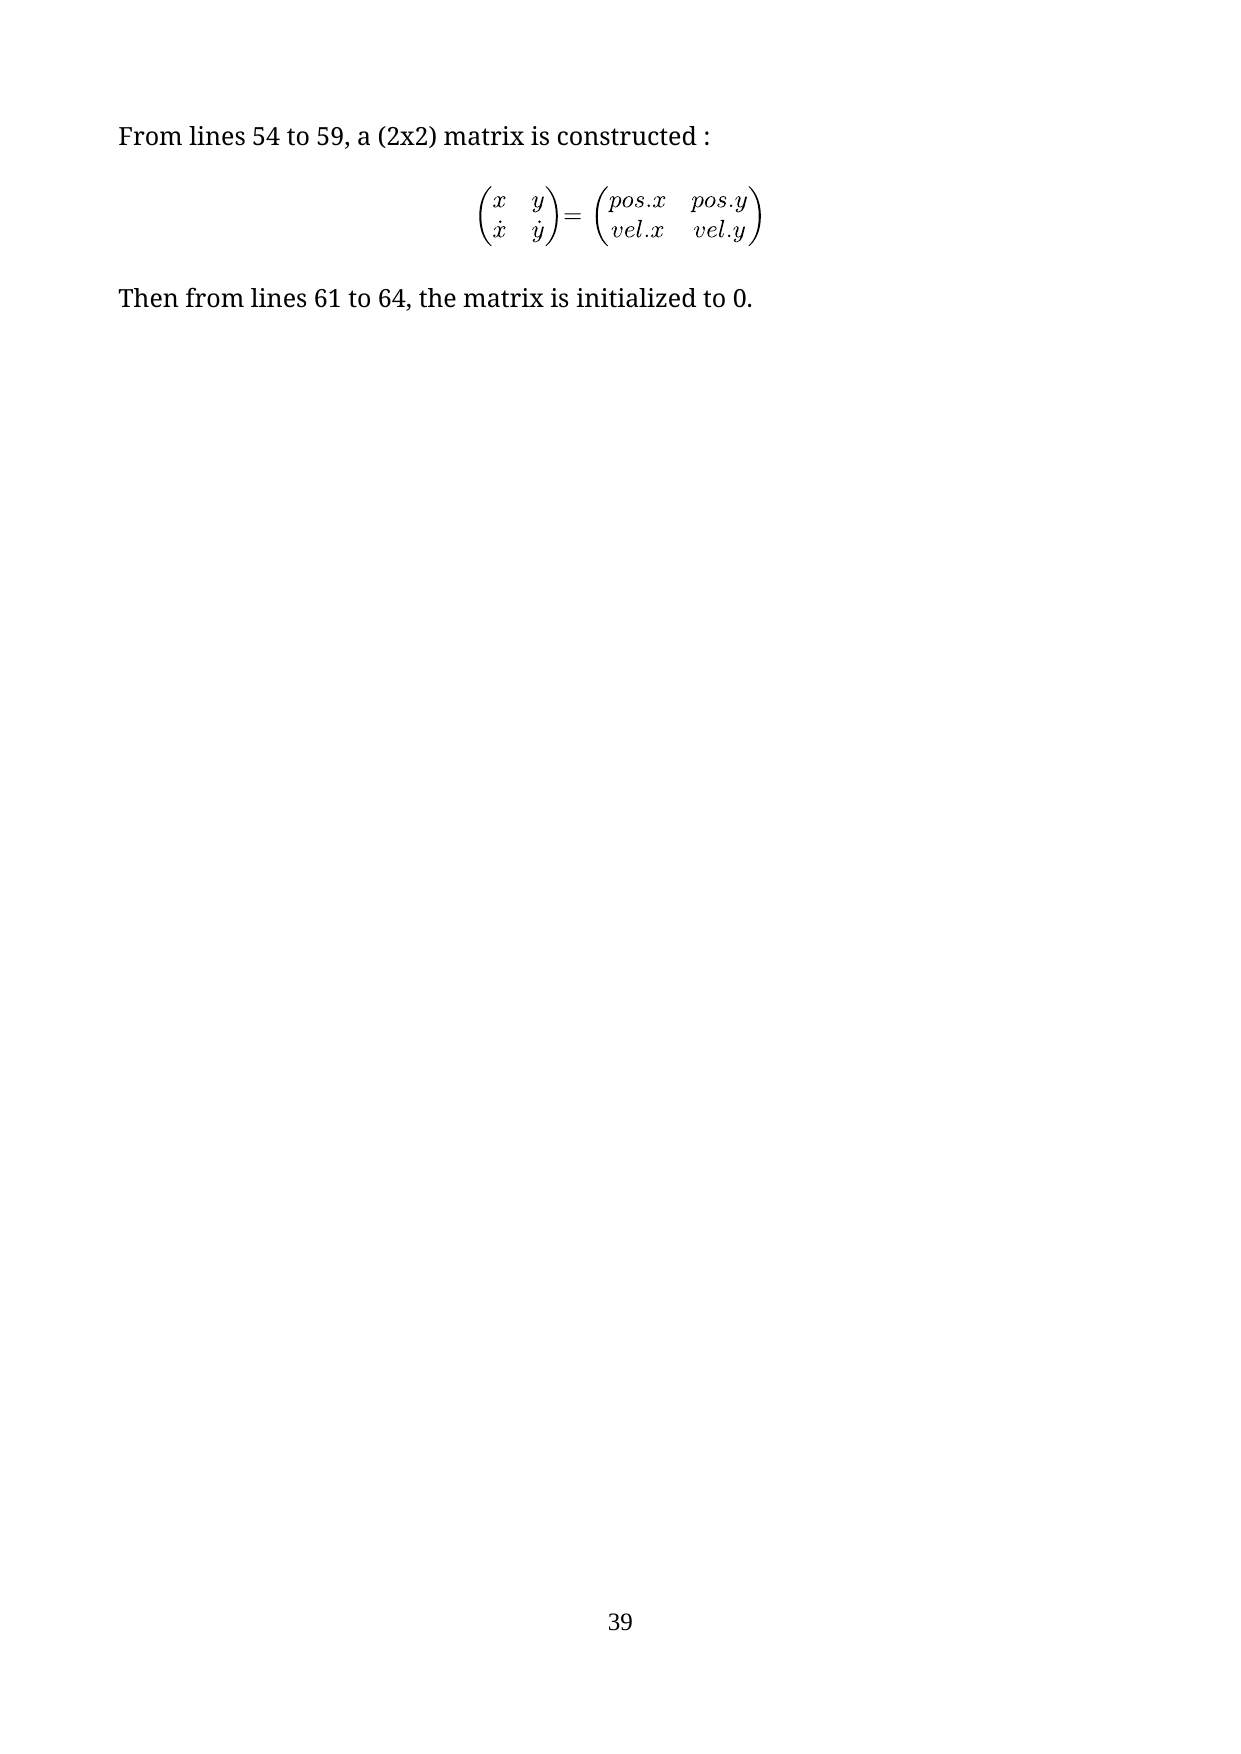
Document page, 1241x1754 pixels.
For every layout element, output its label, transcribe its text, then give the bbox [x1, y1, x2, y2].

text Then from lines 61 to 64, the matrix is initialized to 0. [118, 280, 1122, 314]
text From lines 54 to 59, a (2x2) matrix is constructed : [118, 118, 1122, 152]
